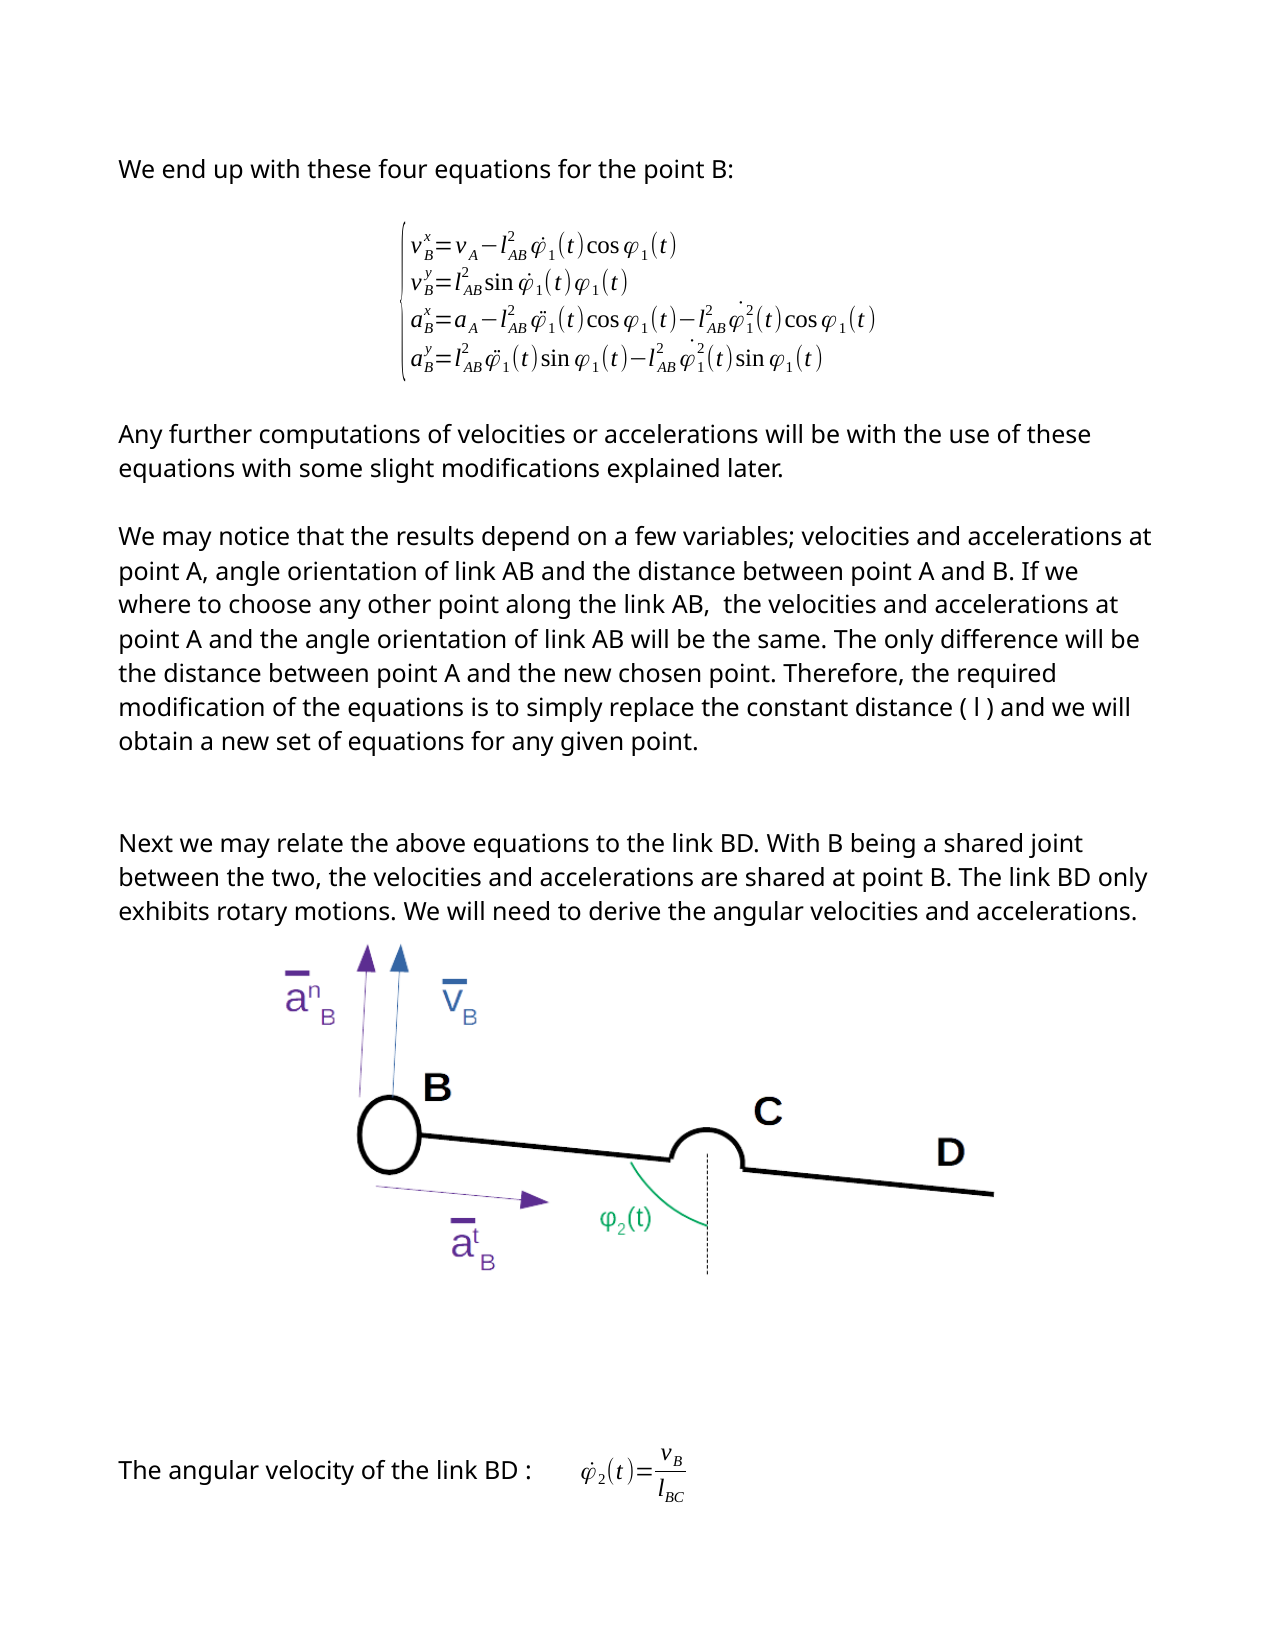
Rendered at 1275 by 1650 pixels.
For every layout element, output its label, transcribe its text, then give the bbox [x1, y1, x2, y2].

text The angular velocity of the link BD : [118, 1439, 1157, 1505]
picture [252, 933, 1023, 1290]
text We end up with these four equations for the point B: [118, 152, 1157, 186]
text We may notice that the results depend on a few variables; velocities and accelerations at point A, angle orientation of link AB and the distance between point A and B. If we where to choose any other point along the link AB, the velocities and accelerations at point A and the angle orientation of link AB will be the same. The only difference will be the distance between point A and the new chosen point. Therefore, the required modification of the equations is to simply replace the constant distance ( l ) and we will obtain a new set of equations for any given point. [118, 519, 1157, 757]
text Next we may relate the above equations to the link BD. With B being a shared joint between the two, the velocities and accelerations are shared at point B. The link BD only exhibits rotary motions. We will need to derive the angular velocities and accelerations. [118, 826, 1157, 928]
text Any further computations of velocities or accelerations will be with the use of these equations with some slight modifications explained later. [118, 417, 1157, 485]
